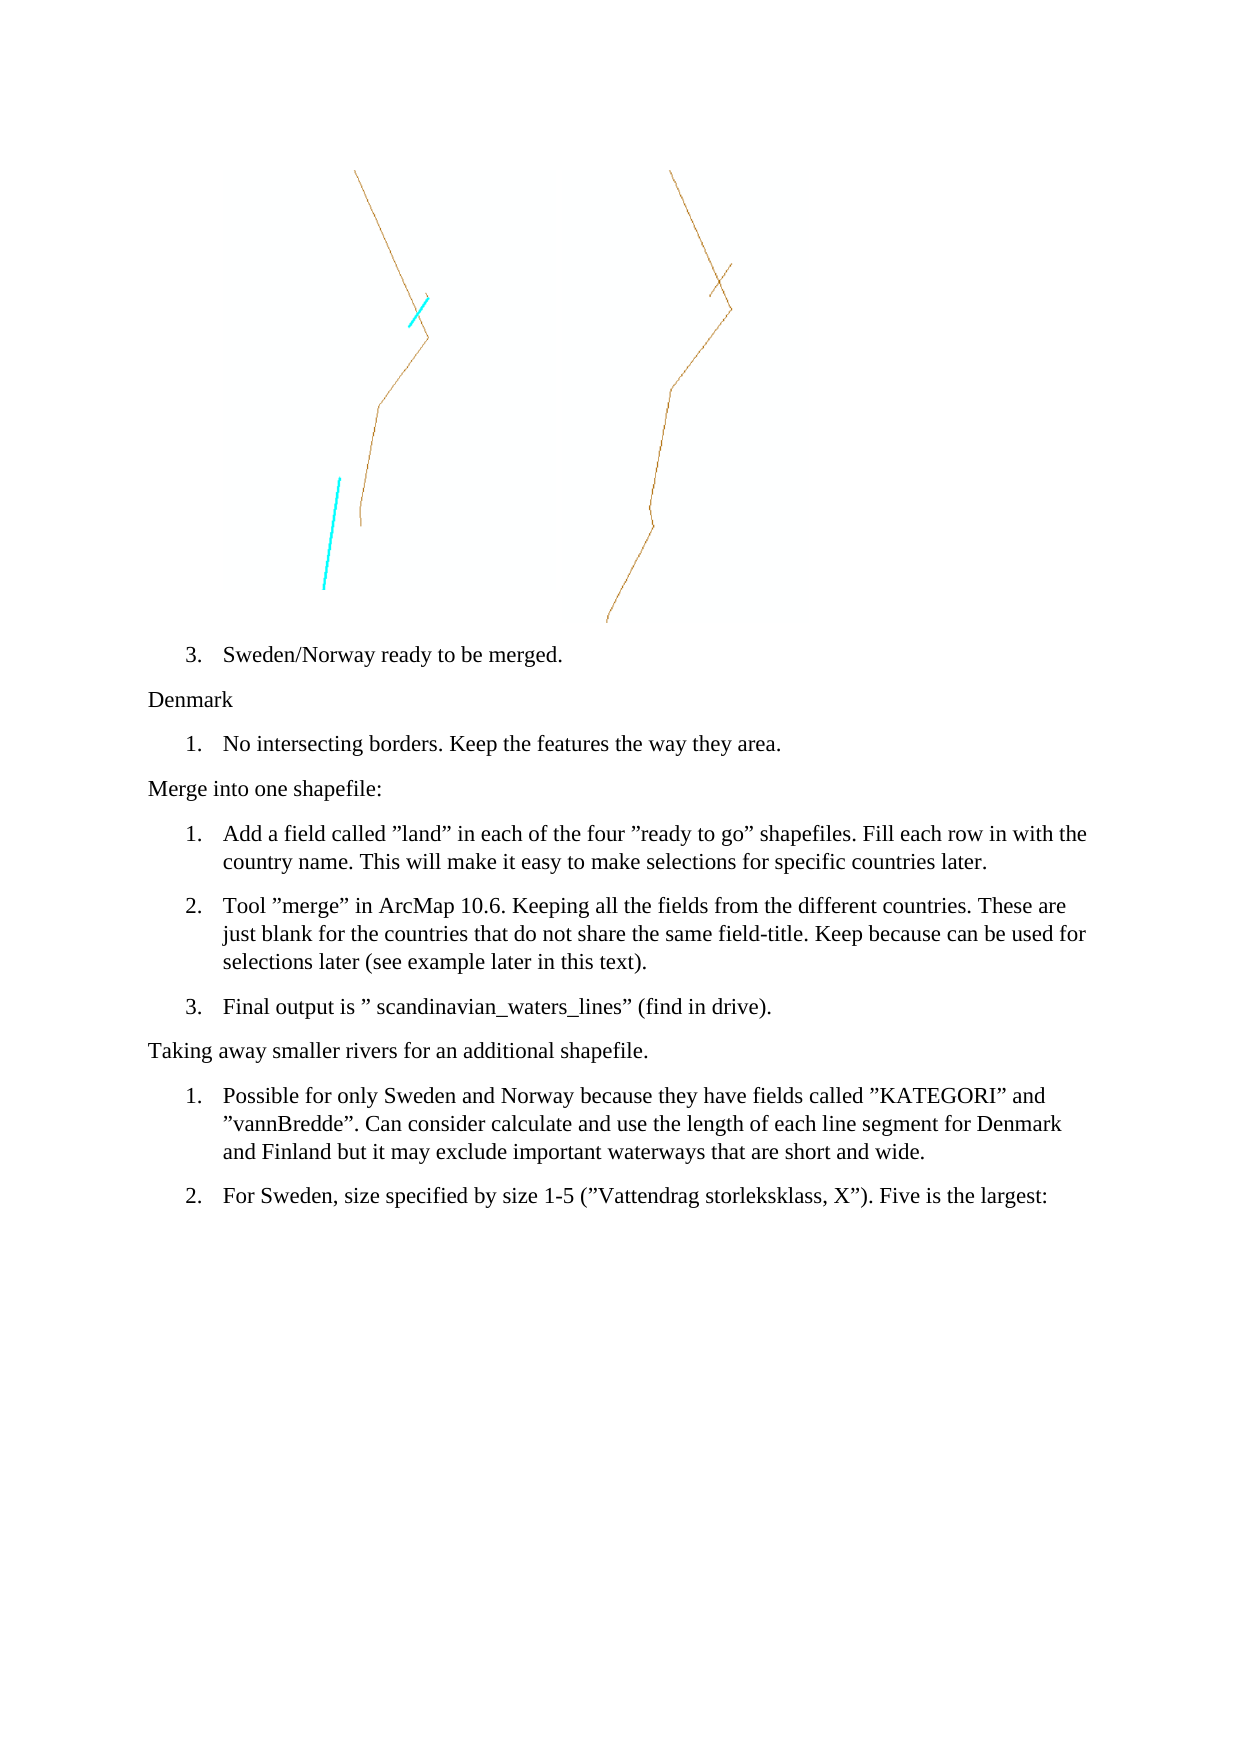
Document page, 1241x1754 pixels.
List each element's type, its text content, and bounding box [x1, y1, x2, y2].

text Merge into one shapefile: [148, 775, 1093, 801]
list Add a field called ”land” in each of the four ”ready to go” shapefiles. Fill each row in with the country name. This will make it easy to make selections for specific countries later. [185, 820, 1093, 874]
text Denmark [148, 686, 1093, 712]
list Sweden/Norway ready to be merged. [185, 641, 1093, 667]
list No intersecting borders. Keep the features the way they area. [185, 730, 1093, 757]
list Possible for only Sweden and Norway because they have fields called ”KATEGORI” and ”vannBredde”. Can consider calculate and use the length of each line segment for Denmark and Finland but it may exclude important waterways that are short and wide. [185, 1082, 1093, 1164]
list For Sweden, size specified by size 1-5 (”Vattendrag storleksklass, X”). Five is the largest: [185, 1182, 1093, 1209]
text Taking away smaller rivers for an additional shapefile. [148, 1037, 1093, 1064]
list Final output is ” scandinavian_waters_lines” (find in drive). [185, 993, 1093, 1019]
list Tool ”merge” in ArcMap 10.6. Keeping all the fields from the different countries. These are just blank for the countries that do not share the same field-title. Keep because can be used for selections later (see example later in this text). [185, 892, 1093, 974]
